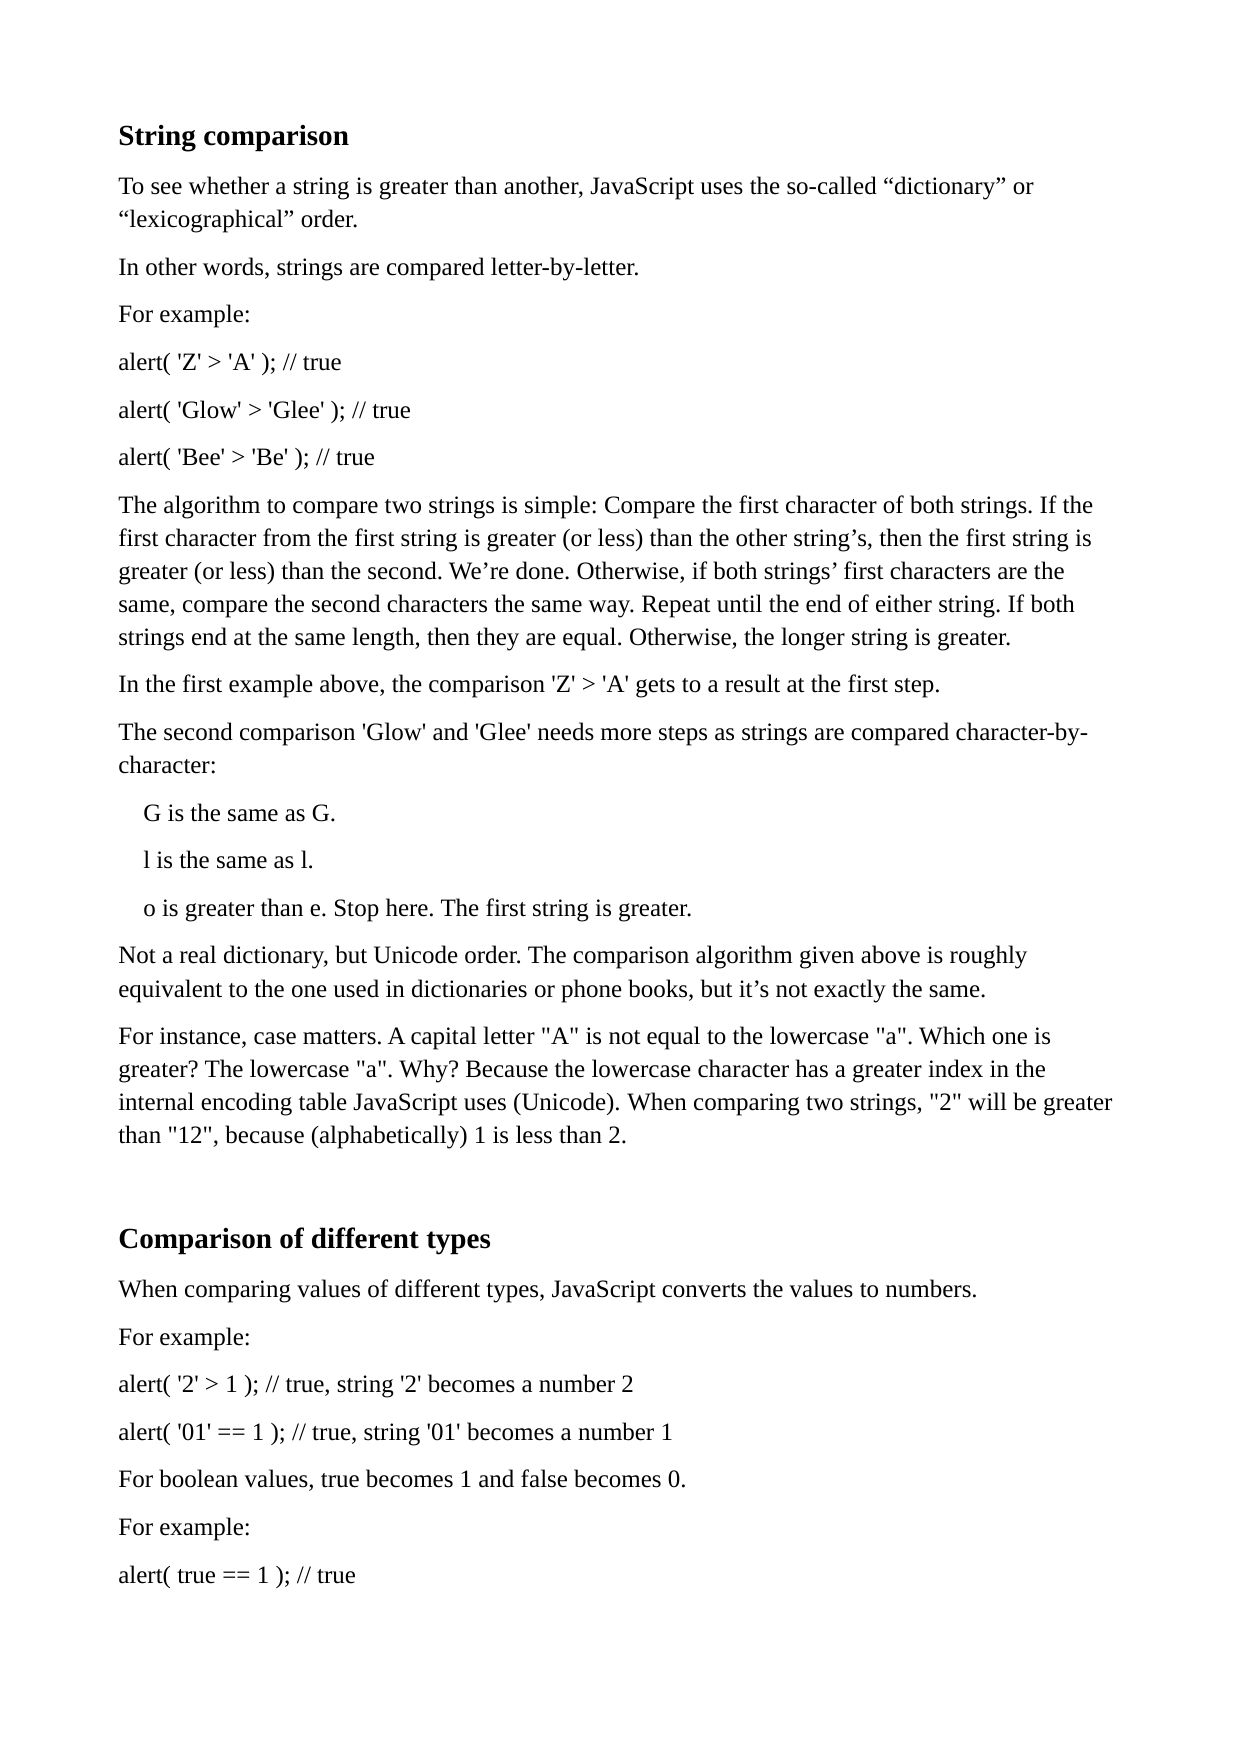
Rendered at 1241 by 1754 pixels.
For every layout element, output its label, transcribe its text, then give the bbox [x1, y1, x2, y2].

text For example: [118, 299, 1122, 328]
text l is the same as l. [118, 845, 1122, 874]
text To see whether a string is greater than another, JavaScript uses the so-called “dictionary” or “lexicographical” order. [118, 171, 1122, 233]
text The algorithm to compare two strings is simple: Compare the first character of both strings. If the first character from the first string is greater (or less) than the other string’s, then the first string is greater (or less) than the second. We’re done. Otherwise, if both strings’ first characters are the same, compare the second characters the same way. Repeat until the end of either string. If both strings end at the same length, then they are equal. Otherwise, the longer string is greater. [118, 490, 1122, 651]
text o is greater than e. Stop here. The first string is greater. [118, 893, 1122, 922]
text alert( '2' > 1 ); // true, string '2' becomes a number 2 [118, 1369, 1122, 1398]
text alert( 'Bee' > 'Be' ); // true [118, 442, 1122, 471]
text For example: [118, 1322, 1122, 1351]
text Comparison of different types [118, 1221, 1122, 1254]
text The second comparison 'Glow' and 'Glee' needs more steps as strings are compared character-by-character: [118, 717, 1122, 779]
text alert( 'Glow' > 'Glee' ); // true [118, 395, 1122, 423]
text In other words, strings are compared letter-by-letter. [118, 252, 1122, 281]
text String comparison [118, 118, 1122, 152]
text Not a real dictionary, but Unicode order. The comparison algorithm given above is roughly equivalent to the one used in dictionaries or phone books, but it’s not exactly the same. [118, 941, 1122, 1002]
text For example: [118, 1512, 1122, 1541]
text alert( 'Z' > 'A' ); // true [118, 347, 1122, 376]
text When comparing values of different types, JavaScript converts the values to numbers. [118, 1274, 1122, 1303]
text For instance, case matters. A capital letter "A" is not equal to the lowercase "a". Which one is greater? The lowercase "a". Why? Because the lowercase character has a greater index in the internal encoding table JavaScript uses (Unicode). When comparing two strings, "2" will be greater than "12", because (alphabetically) 1 is less than 2. [118, 1021, 1122, 1149]
text alert( '01' == 1 ); // true, string '01' becomes a number 1 [118, 1417, 1122, 1446]
text For boolean values, true becomes 1 and false becomes 0. [118, 1464, 1122, 1493]
text G is the same as G. [118, 798, 1122, 827]
text In the first example above, the comparison 'Z' > 'A' gets to a result at the first step. [118, 669, 1122, 698]
text alert( true == 1 ); // true [118, 1560, 1122, 1588]
